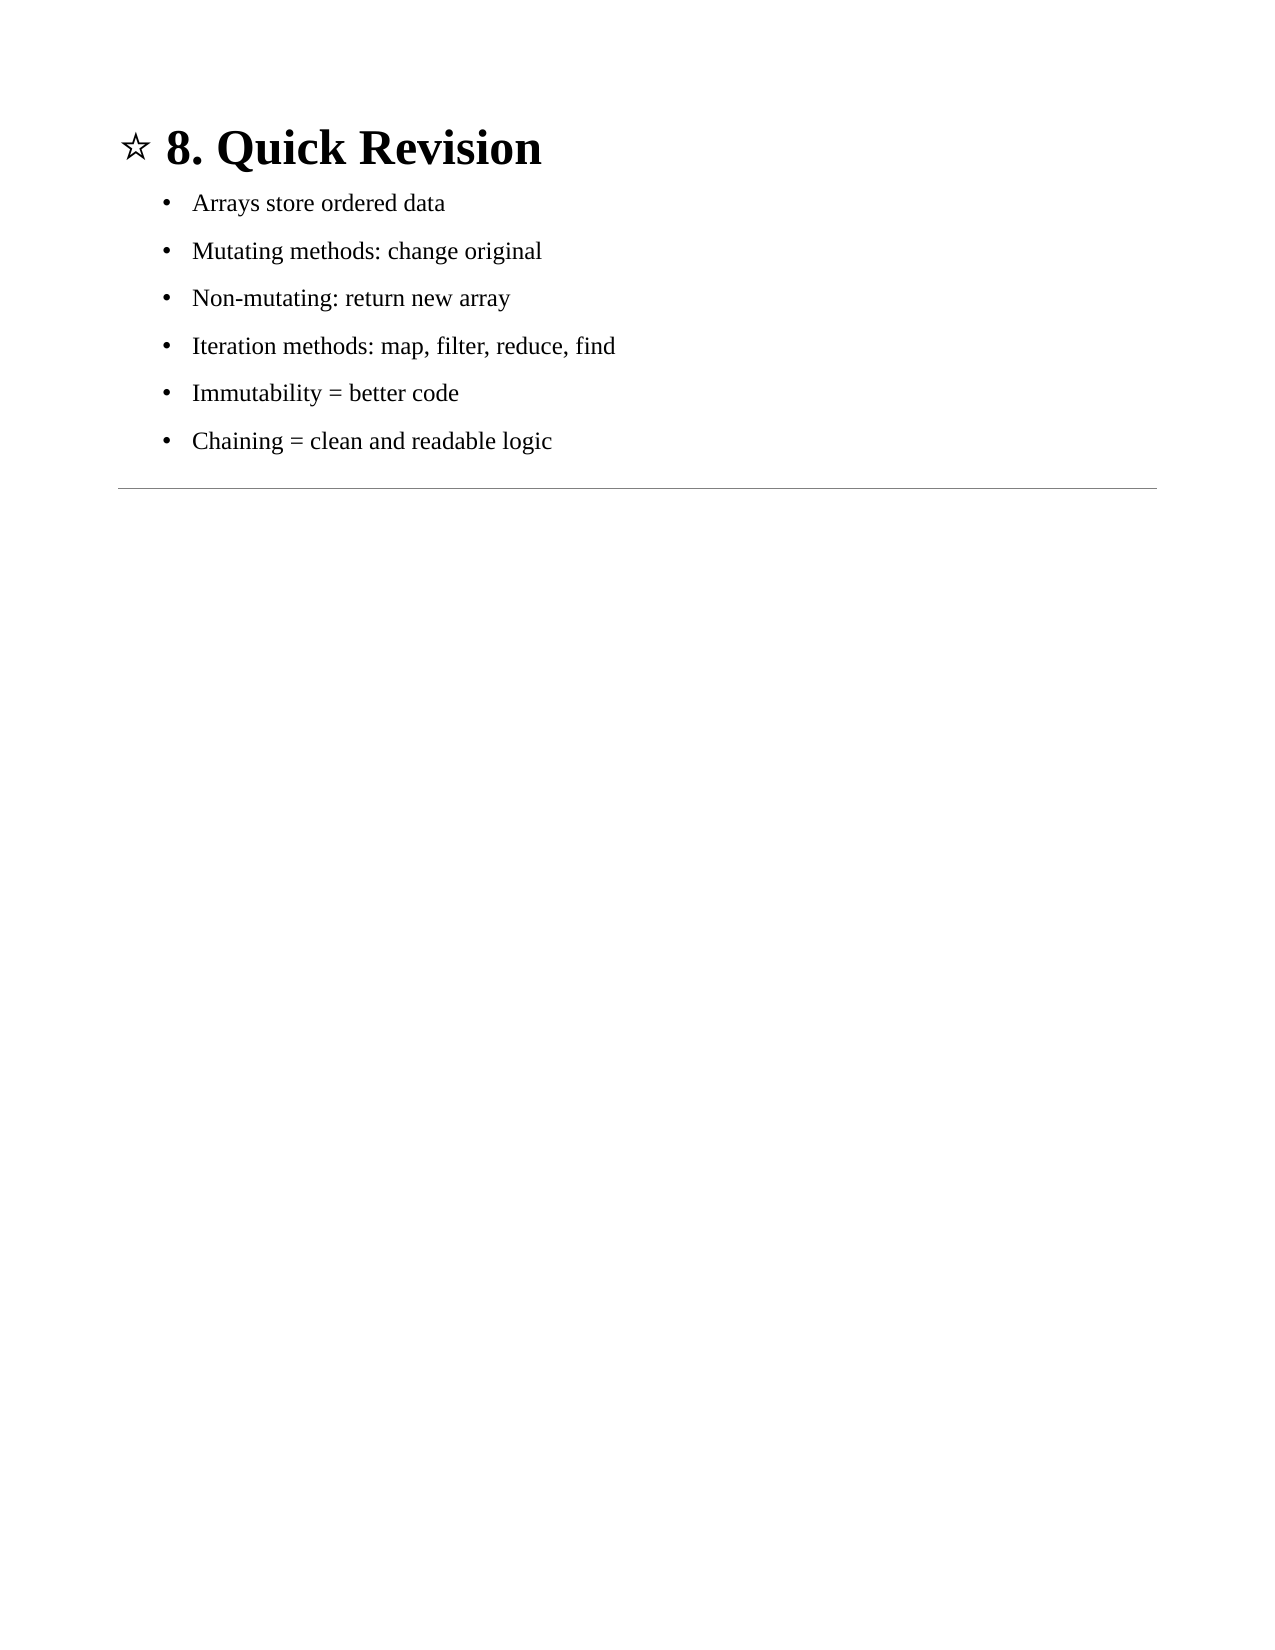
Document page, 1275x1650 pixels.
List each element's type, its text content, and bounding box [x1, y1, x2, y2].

list Immutability = better code [162, 378, 1157, 407]
list Chaining = clean and readable logic [162, 426, 1157, 455]
list Mutating methods: change original [162, 236, 1157, 264]
list Non-mutating: return new array [162, 283, 1157, 312]
subtitle ⭐ 8. Quick Revision [118, 118, 1157, 176]
list Iteration methods: map, filter, reduce, find [162, 331, 1157, 360]
list Arrays store ordered data [162, 188, 1157, 217]
